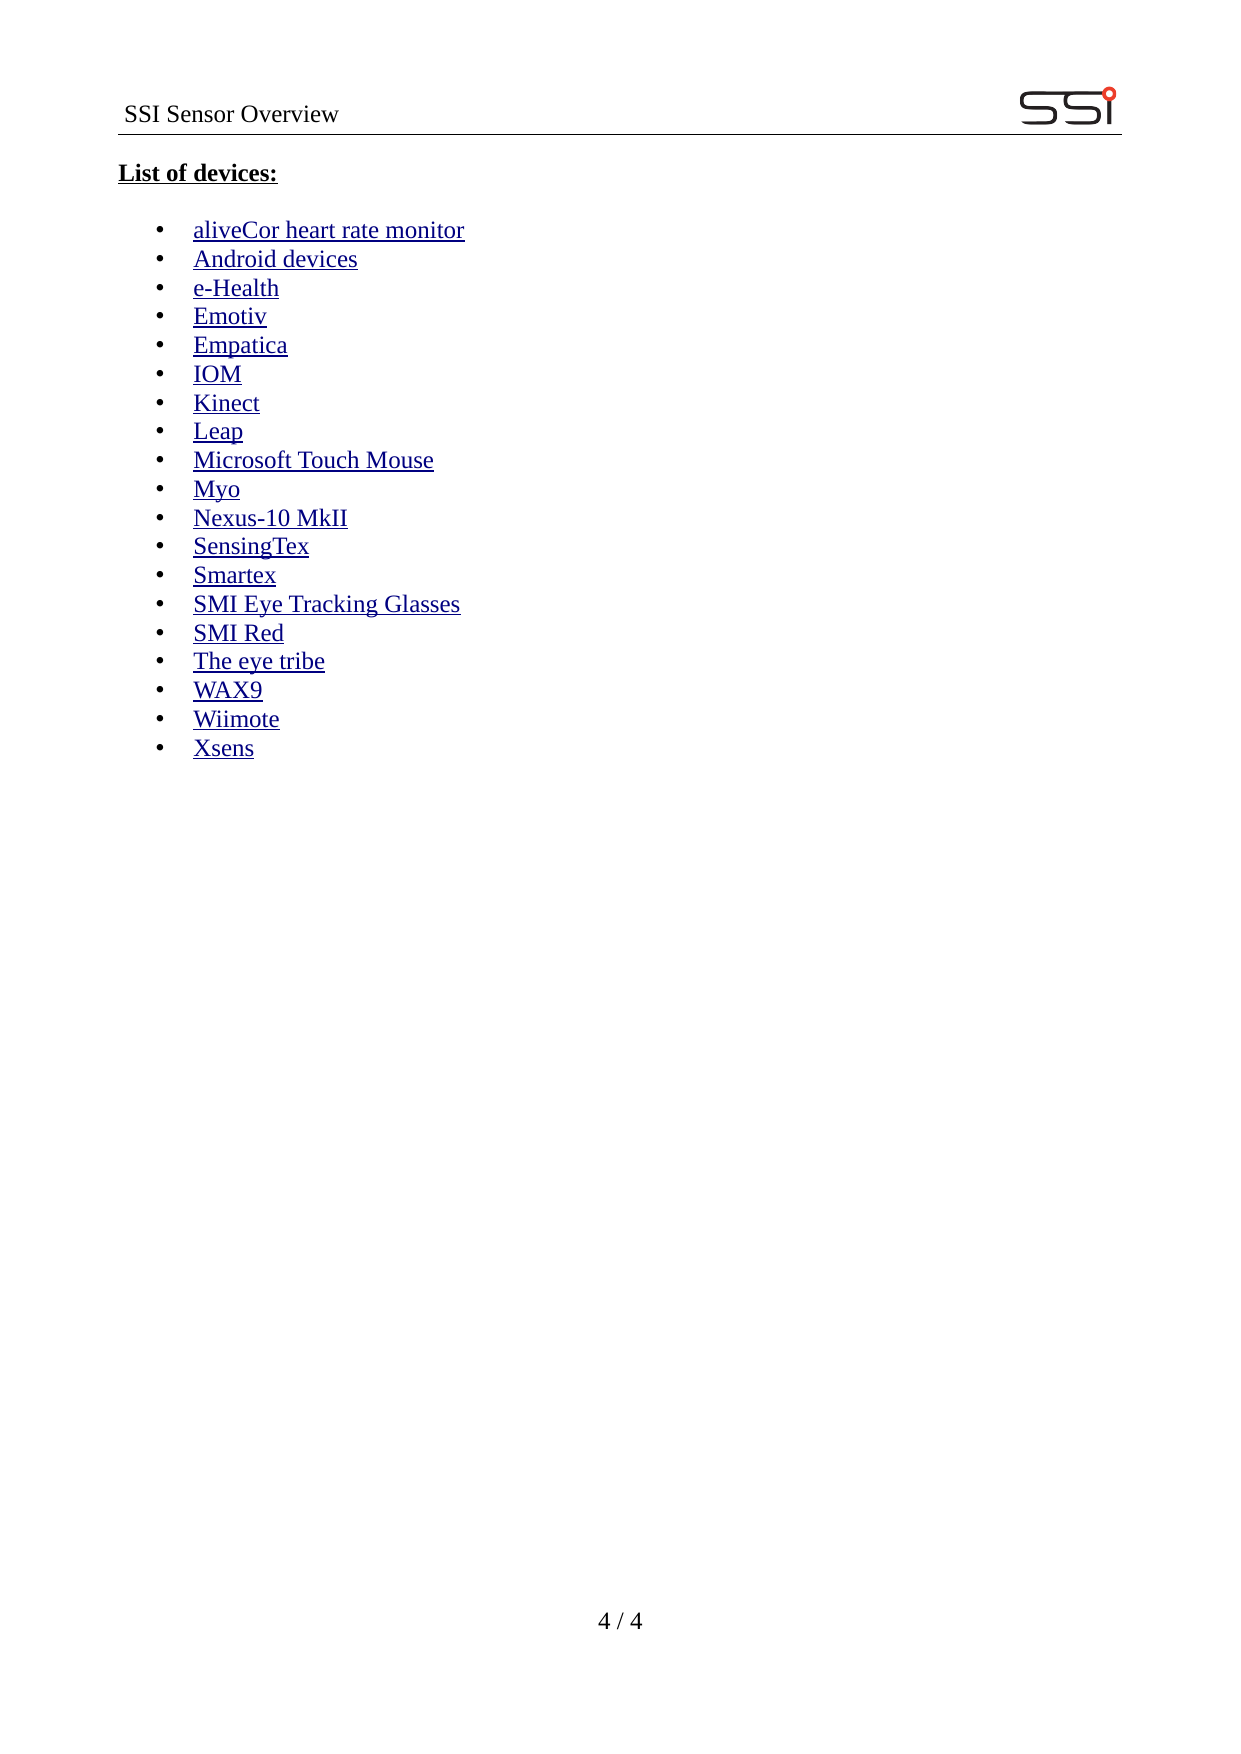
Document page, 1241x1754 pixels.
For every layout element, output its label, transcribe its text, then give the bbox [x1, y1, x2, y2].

list SensingTex [156, 531, 1122, 560]
list The eye tribe [156, 646, 1122, 675]
list Kinect [156, 388, 1122, 416]
list WAX9 [156, 675, 1122, 704]
list SMI Red [156, 618, 1122, 646]
list IOM [156, 359, 1122, 388]
picture [1019, 86, 1117, 125]
list aliveCor heart rate monitor [156, 215, 1122, 244]
list Emotiv [156, 301, 1122, 330]
list e-Health [156, 273, 1122, 301]
list SMI Eye Tracking Glasses [156, 589, 1122, 618]
list Wiimote [156, 704, 1122, 733]
list Android devices [156, 244, 1122, 273]
list Xsens [156, 733, 1122, 761]
text List of devices: [118, 158, 1122, 186]
list Nexus-10 MkII [156, 503, 1122, 531]
list Myo [156, 474, 1122, 503]
list Smartex [156, 560, 1122, 589]
list Empatica [156, 330, 1122, 359]
list Leap [156, 416, 1122, 445]
list Microsoft Touch Mouse [156, 445, 1122, 474]
